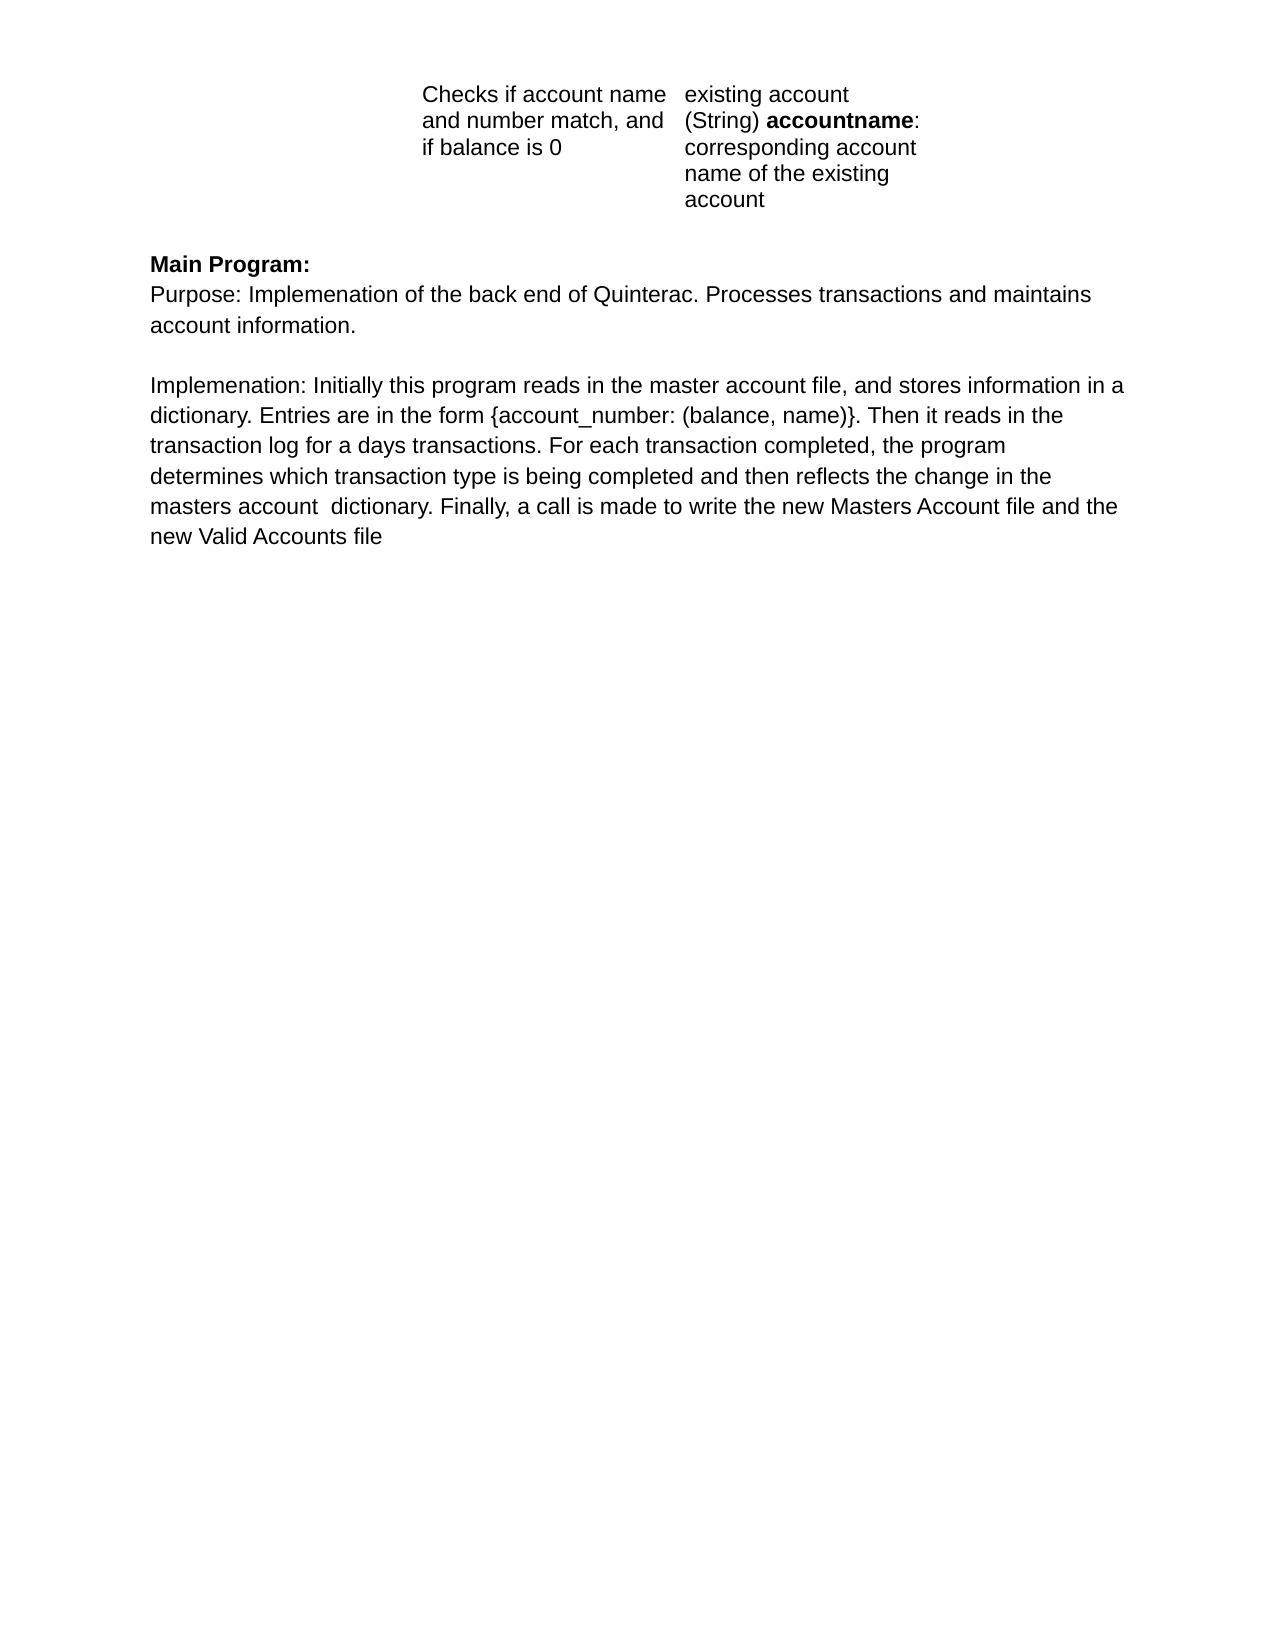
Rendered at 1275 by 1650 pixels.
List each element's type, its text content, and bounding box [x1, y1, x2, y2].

table_cell Checks if account name and number match, and if balance is 0 [416, 75, 679, 218]
text Implemenation: Initially this program reads in the master account file, and stores information in a dictionary. Entries are in the form {account_number: (balance, name)}. Then it reads in the transaction log for a days transactions. For each transaction completed, the program determines which transaction type is being completed and then reflects the change in the masters account dictionary. Finally, a call is made to write the new Masters Account file and the new Valid Accounts file [150, 372, 1125, 549]
table_cell existing account (String) accountname: corresponding account name of the existing account [679, 75, 941, 218]
table_cell [154, 75, 416, 218]
text Main Program: [150, 251, 1125, 278]
text Purpose: Implemenation of the back end of Quinterac. Processes transactions and maintains account information. [150, 281, 1125, 338]
table_cell [941, 75, 1204, 218]
